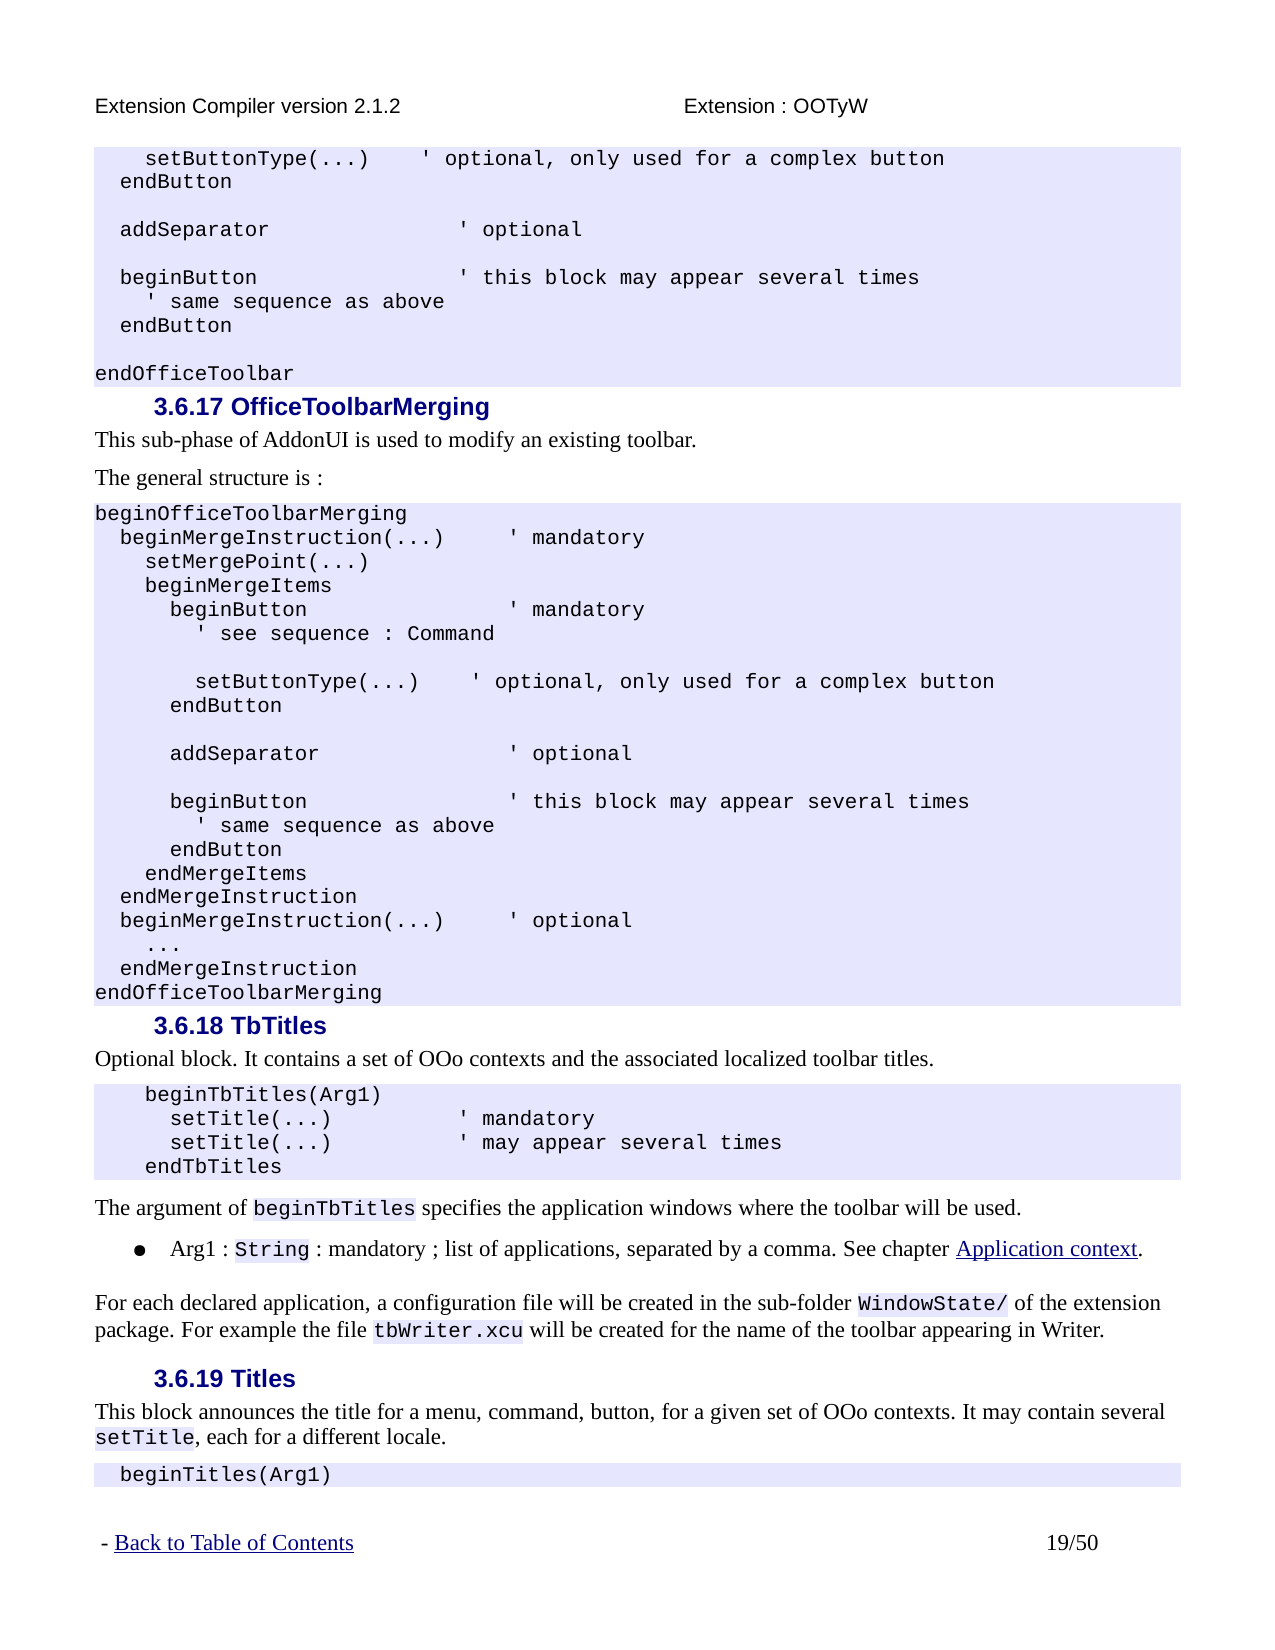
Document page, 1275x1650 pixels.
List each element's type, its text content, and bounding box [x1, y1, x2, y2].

subtitle OfficeToolbarMerging [153, 393, 1181, 421]
text addSeparator ' optional [94, 743, 1181, 767]
text beginMergeItems [94, 575, 1181, 599]
text endOfficeToolbar [94, 363, 1181, 387]
subtitle TbTitles [153, 1012, 1181, 1040]
text beginButton ' this block may appear several times [94, 791, 1181, 814]
text endOfficeToolbarMerging [94, 982, 1181, 1006]
text beginMergeInstruction(...) ' mandatory [94, 527, 1181, 551]
text beginButton ' mandatory [94, 599, 1181, 623]
text setTitle(...) ' may appear several times [94, 1132, 1181, 1156]
text For each declared application, a configuration file will be created in the sub-folder WindowState/ of the extension package. For example the file tbWriter.xcu will be created for the name of the toolbar appearing in Writer. [94, 1290, 1181, 1344]
text setButtonType(...) ' optional, only used for a complex button [94, 147, 1181, 171]
text beginMergeInstruction(...) ' optional [94, 910, 1181, 934]
text This block announces the title for a menu, command, button, for a given set of OOo contexts. It may contain several setTitle, each for a different locale. [94, 1398, 1181, 1451]
text setMergePoint(...) [94, 551, 1181, 575]
text addSeparator ' optional [94, 219, 1181, 243]
text This sub-phase of AddonUI is used to modify an existing toolbar. [94, 427, 1181, 452]
text endButton [94, 171, 1181, 195]
text endMergeInstruction [94, 958, 1181, 982]
text setButtonType(...) ' optional, only used for a complex button [94, 671, 1181, 695]
text The general structure is : [94, 465, 1181, 491]
text ' same sequence as above [94, 814, 1181, 838]
text endButton [94, 695, 1181, 719]
text endButton [94, 838, 1181, 862]
text endMergeInstruction [94, 886, 1181, 910]
text endMergeItems [94, 862, 1181, 886]
text beginButton ' this block may appear several times [94, 267, 1181, 291]
text beginTbTitles(Arg1) [94, 1084, 1181, 1108]
text ' same sequence as above [94, 291, 1181, 315]
text beginTitles(Arg1) [94, 1463, 1181, 1487]
text ... [94, 934, 1181, 958]
text beginOfficeToolbarMerging [94, 503, 1181, 527]
text ' see sequence : Command [94, 623, 1181, 647]
text endTbTitles [94, 1156, 1181, 1180]
text endButton [94, 315, 1181, 339]
text The argument of beginTbTitles specifies the application windows where the toolbar will be used. [94, 1194, 1181, 1221]
list Arg1 : String : mandatory ; list of applications, separated by a comma. See chapter Application context. [132, 1236, 1181, 1263]
text setTitle(...) ' mandatory [94, 1108, 1181, 1132]
text Optional block. It contains a set of OOo contexts and the associated localized toolbar titles. [94, 1046, 1181, 1072]
subtitle Titles [153, 1364, 1181, 1393]
